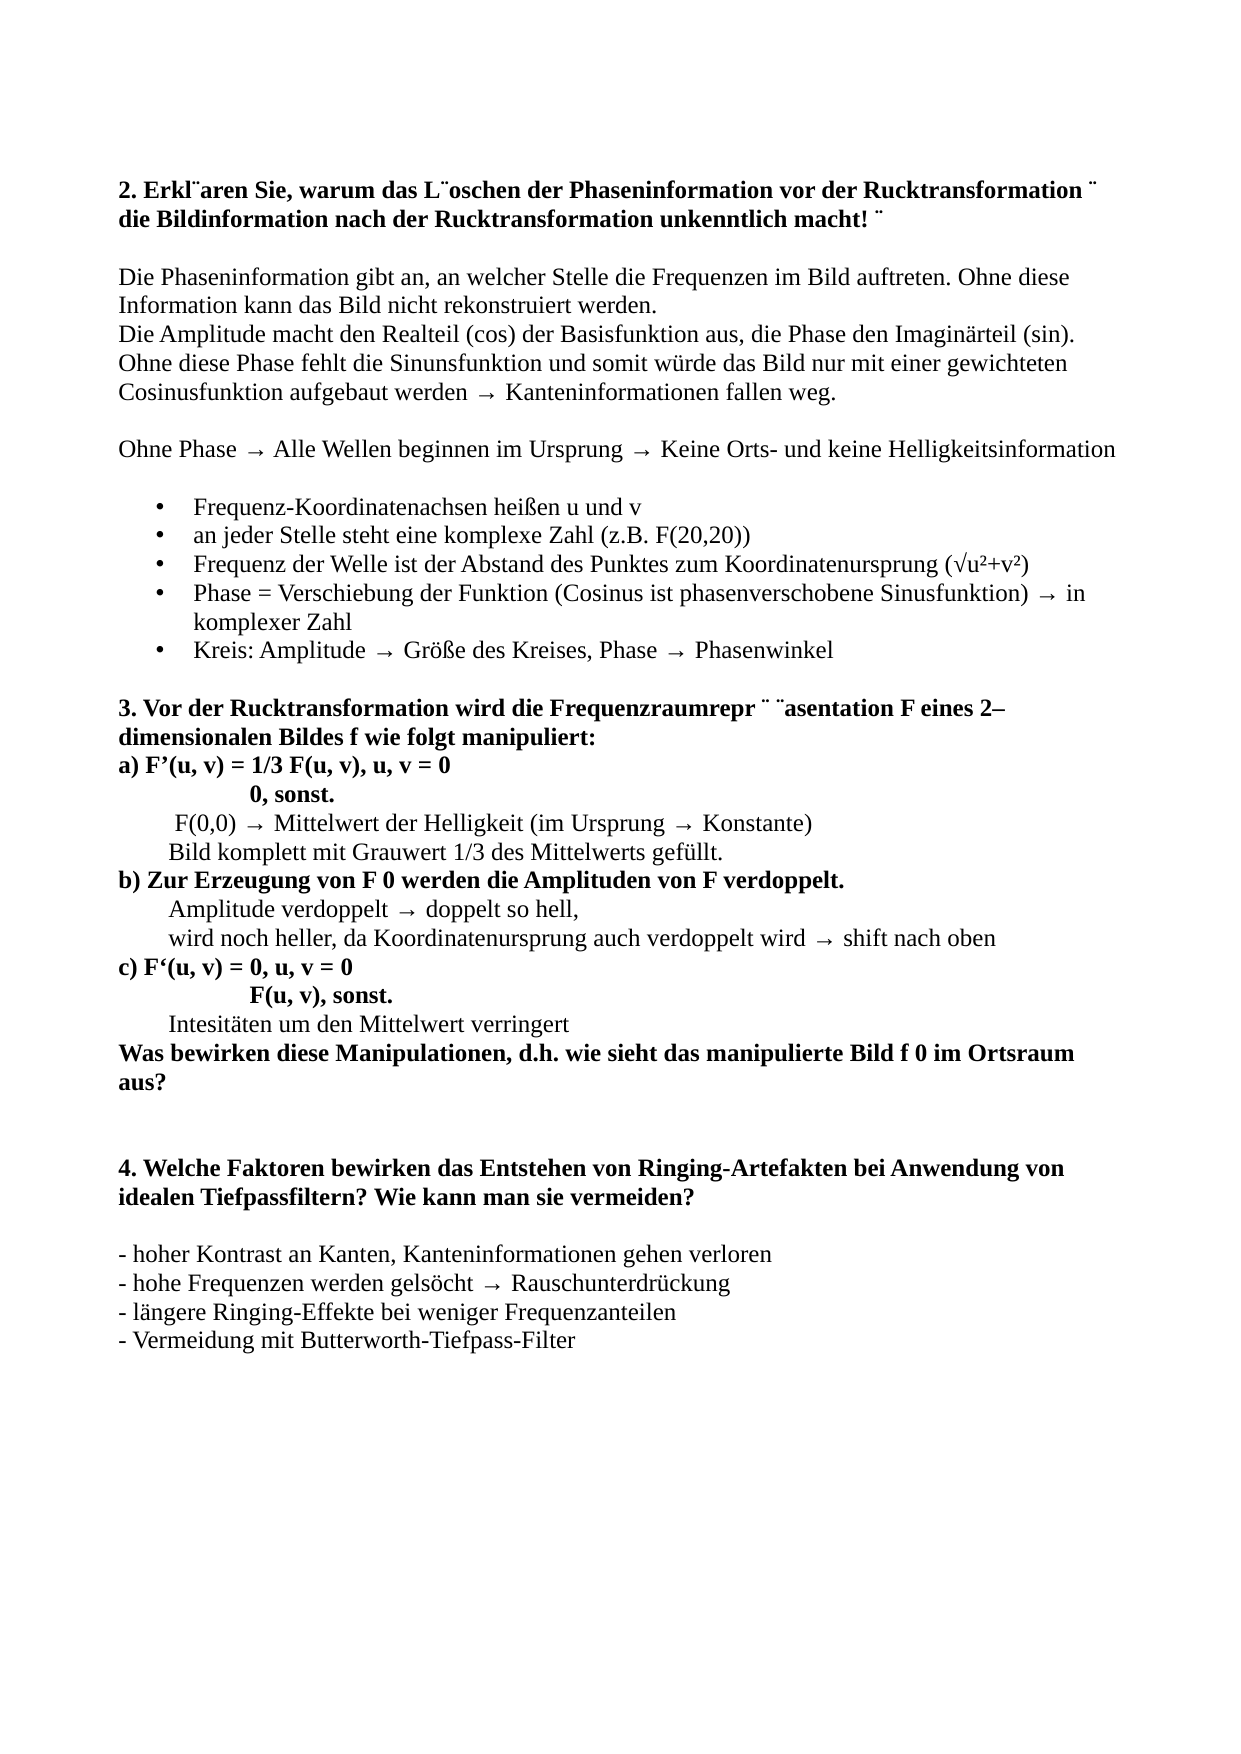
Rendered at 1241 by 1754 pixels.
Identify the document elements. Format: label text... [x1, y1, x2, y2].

text Bild komplett mit Grauwert 1/3 des Mittelwerts gefüllt. b) Zur Erzeugung von F 0 werden die Amplituden von F verdoppelt. [118, 837, 1122, 894]
list Frequenz-Koordinatenachsen heißen u und v [156, 492, 1122, 521]
list Kreis: Amplitude → Größe des Kreises, Phase → Phasenwinkel [156, 636, 1122, 664]
list Frequenz der Welle ist der Abstand des Punktes zum Koordinatenursprung (√u²+v²) [156, 549, 1122, 578]
text F(0,0) → Mittelwert der Helligkeit (im Ursprung → Konstante) [118, 808, 1122, 837]
text F(u, v), sonst. [118, 981, 1122, 1009]
text Intesitäten um den Mittelwert verringert Was bewirken diese Manipulationen, d.h. wie sieht das manipulierte Bild f 0 im Ortsraum aus? [118, 1009, 1122, 1096]
text - hoher Kontrast an Kanten, Kanteninformationen gehen verloren [118, 1239, 1122, 1268]
text - längere Ringing-Effekte bei weniger Frequenzanteilen [118, 1297, 1122, 1326]
text - hohe Frequenzen werden gelsöcht → Rauschunterdrückung [118, 1268, 1122, 1297]
text Amplitude verdoppelt → doppelt so hell, [118, 894, 1122, 923]
text Ohne Phase → Alle Wellen beginnen im Ursprung → Keine Orts- und keine Helligkeitsinformation [118, 434, 1122, 463]
text - Vermeidung mit Butterworth-Tiefpass-Filter [118, 1326, 1122, 1354]
text wird noch heller, da Koordinatenursprung auch verdoppelt wird → shift nach oben c) F‘(u, v) = 0, u, v = 0 [118, 923, 1122, 981]
text 2. Erkl¨aren Sie, warum das L¨oschen der Phaseninformation vor der Rucktransformation ¨ die Bildinformation nach der Rucktransformation unkenntlich macht! ¨ [118, 176, 1122, 233]
list Phase = Verschiebung der Funktion (Cosinus ist phasenverschobene Sinusfunktion) → in komplexer Zahl [156, 578, 1122, 636]
text 0, sonst. [118, 779, 1122, 808]
text 4. Welche Faktoren bewirken das Entstehen von Ringing-Artefakten bei Anwendung von idealen Tiefpassfiltern? Wie kann man sie vermeiden? [118, 1153, 1122, 1211]
list an jeder Stelle steht eine komplexe Zahl (z.B. F(20,20)) [156, 521, 1122, 549]
text 3. Vor der Rucktransformation wird die Frequenzraumrepr ¨ ¨asentation F eines 2–dimensionalen Bildes f wie folgt manipuliert: a) F’(u, v) = 1/3 F(u, v), u, v = 0 [118, 693, 1122, 779]
text Die Phaseninformation gibt an, an welcher Stelle die Frequenzen im Bild auftreten. Ohne diese Information kann das Bild nicht rekonstruiert werden. [118, 262, 1122, 319]
text Die Amplitude macht den Realteil (cos) der Basisfunktion aus, die Phase den Imaginärteil (sin). Ohne diese Phase fehlt die Sinunsfunktion und somit würde das Bild nur mit einer gewichteten Cosinusfunktion aufgebaut werden → Kanteninformationen fallen weg. [118, 319, 1122, 406]
